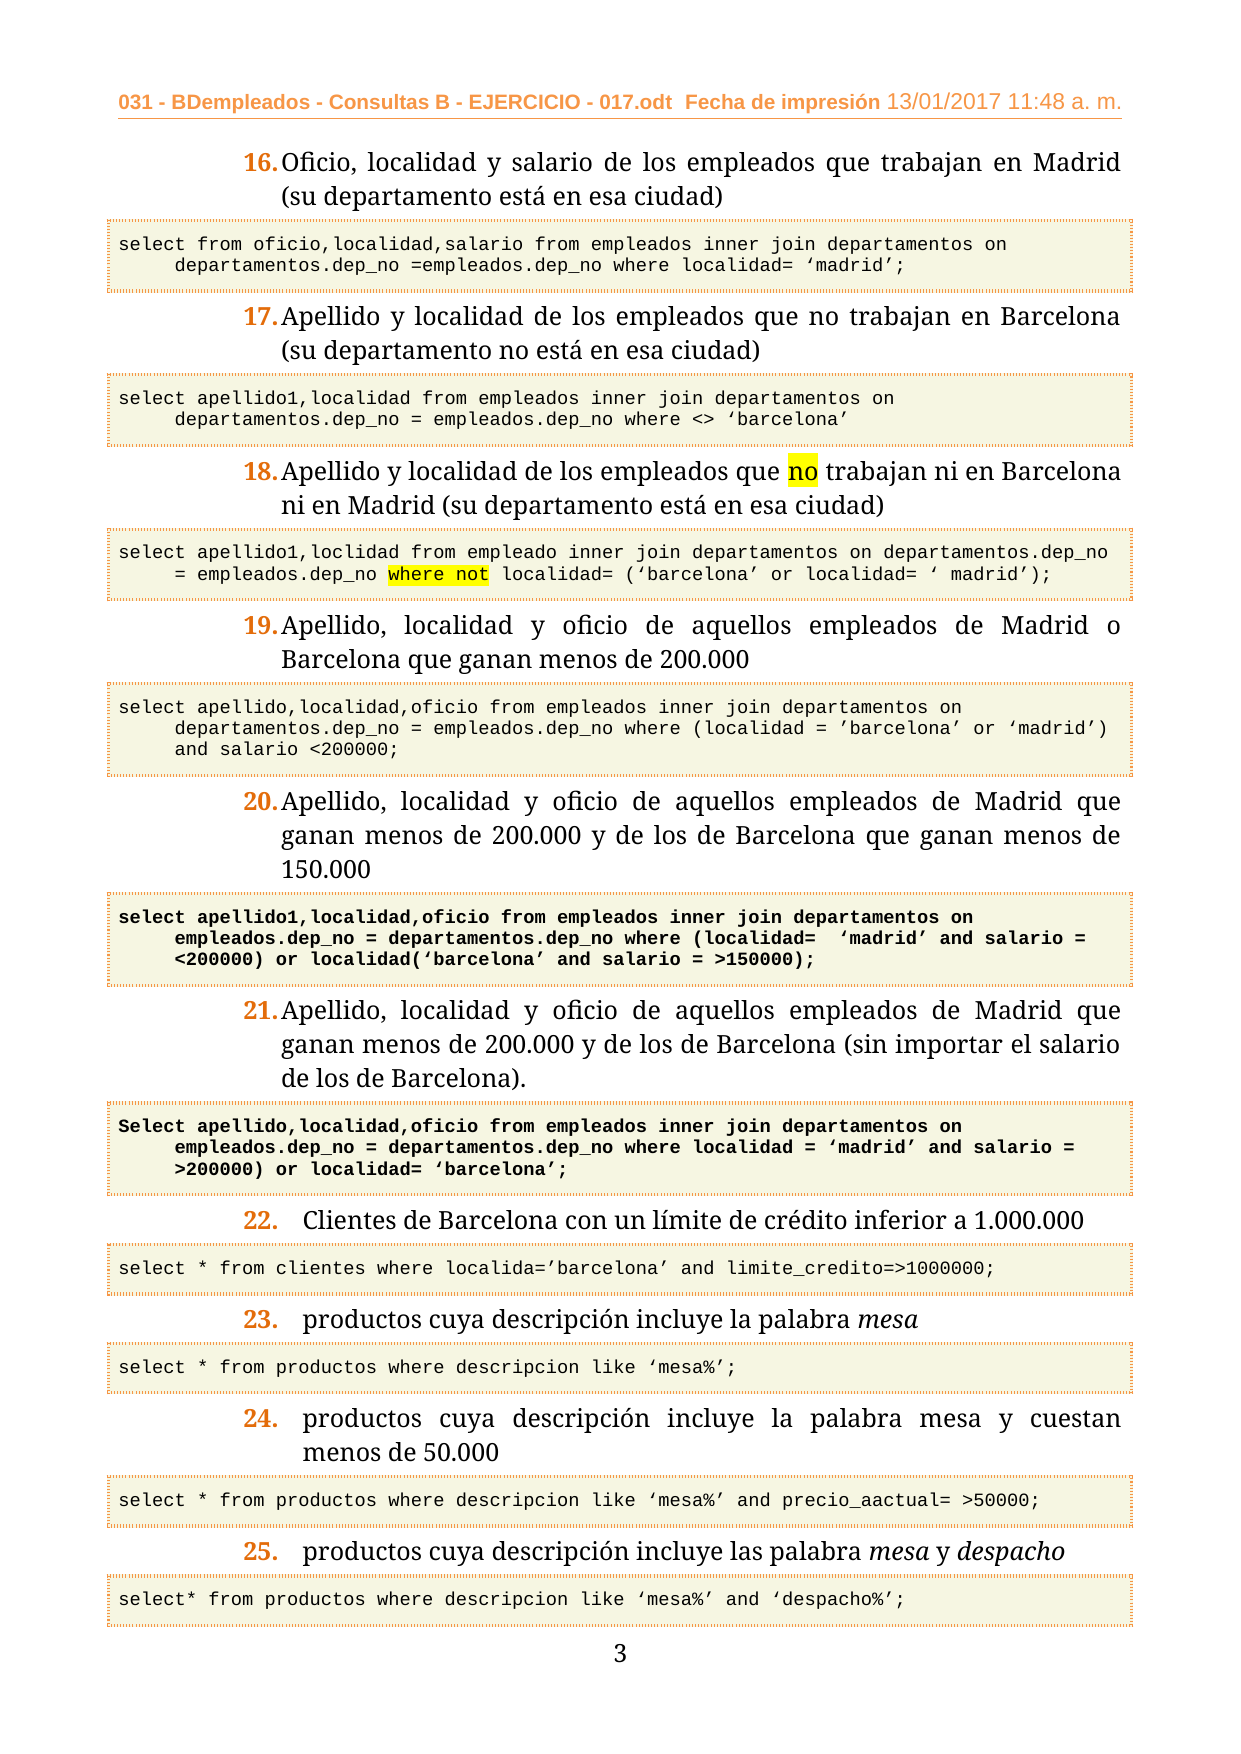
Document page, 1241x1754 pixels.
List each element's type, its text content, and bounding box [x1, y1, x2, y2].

text select apellido1,localidad,oficio from empleados inner join departamentos on empleados.dep_no = departamentos.dep_no where (localidad= ‘madrid’ and salario = <200000) or localidad(‘barcelona’ and salario = >150000); [107, 892, 1133, 987]
text select * from productos where descripcion like ‘mesa%’; [107, 1342, 1133, 1394]
list Apellido, localidad y oficio de aquellos empleados de Madrid que ganan menos de 200.000 y de los de Barcelona que ganan menos de 150.000 [243, 783, 1122, 886]
list productos cuya descripción incluye las palabra mesa y despacho [243, 1534, 1122, 1568]
list Oficio, localidad y salario de los empleados que trabajan en Madrid (su departamento está en esa ciudad) [243, 144, 1122, 213]
text select apellido1,localidad from empleados inner join departamentos on departamentos.dep_no = empleados.dep_no where <> ‘barcelona’ [107, 373, 1133, 447]
text Select apellido,localidad,oficio from empleados inner join departamentos on empleados.dep_no = departamentos.dep_no where localidad = ‘madrid’ and salario = >200000) or localidad= ‘barcelona’; [107, 1101, 1133, 1196]
text select* from productos where descripcion like ‘mesa%’ and ‘despacho%’; [107, 1574, 1133, 1627]
list productos cuya descripción incluye la palabra mesa [243, 1302, 1122, 1336]
text select * from productos where descripcion like ‘mesa%’ and precio_aactual= >50000; [107, 1475, 1133, 1528]
text select apellido1,loclidad from empleado inner join departamentos on departamentos.dep_no = empleados.dep_no where not localidad= (‘barcelona’ or localidad= ‘ madrid’); [107, 528, 1133, 601]
list Apellido y localidad de los empleados que no trabajan ni en Barcelona ni en Madrid (su departamento está en esa ciudad) [243, 453, 1122, 521]
text select * from clientes where localida=’barcelona’ and limite_credito=>1000000; [107, 1243, 1133, 1296]
list Clientes de Barcelona con un límite de crédito inferior a 1.000.000 [243, 1203, 1122, 1237]
text select apellido,localidad,oficio from empleados inner join departamentos on departamentos.dep_no = empleados.dep_no where (localidad = ’barcelona’ or ‘madrid’) and salario <200000; [107, 682, 1133, 777]
list Apellido y localidad de los empleados que no trabajan en Barcelona (su departamento no está en esa ciudad) [243, 299, 1122, 367]
list productos cuya descripción incluye la palabra mesa y cuestan menos de 50.000 [243, 1401, 1122, 1469]
list Apellido, localidad y oficio de aquellos empleados de Madrid que ganan menos de 200.000 y de los de Barcelona (sin importar el salario de los de Barcelona). [243, 993, 1122, 1095]
text select from oficio,localidad,salario from empleados inner join departamentos on departamentos.dep_no =empleados.dep_no where localidad= ‘madrid’; [107, 219, 1133, 293]
list Apellido, localidad y oficio de aquellos empleados de Madrid o Barcelona que ganan menos de 200.000 [243, 608, 1122, 676]
